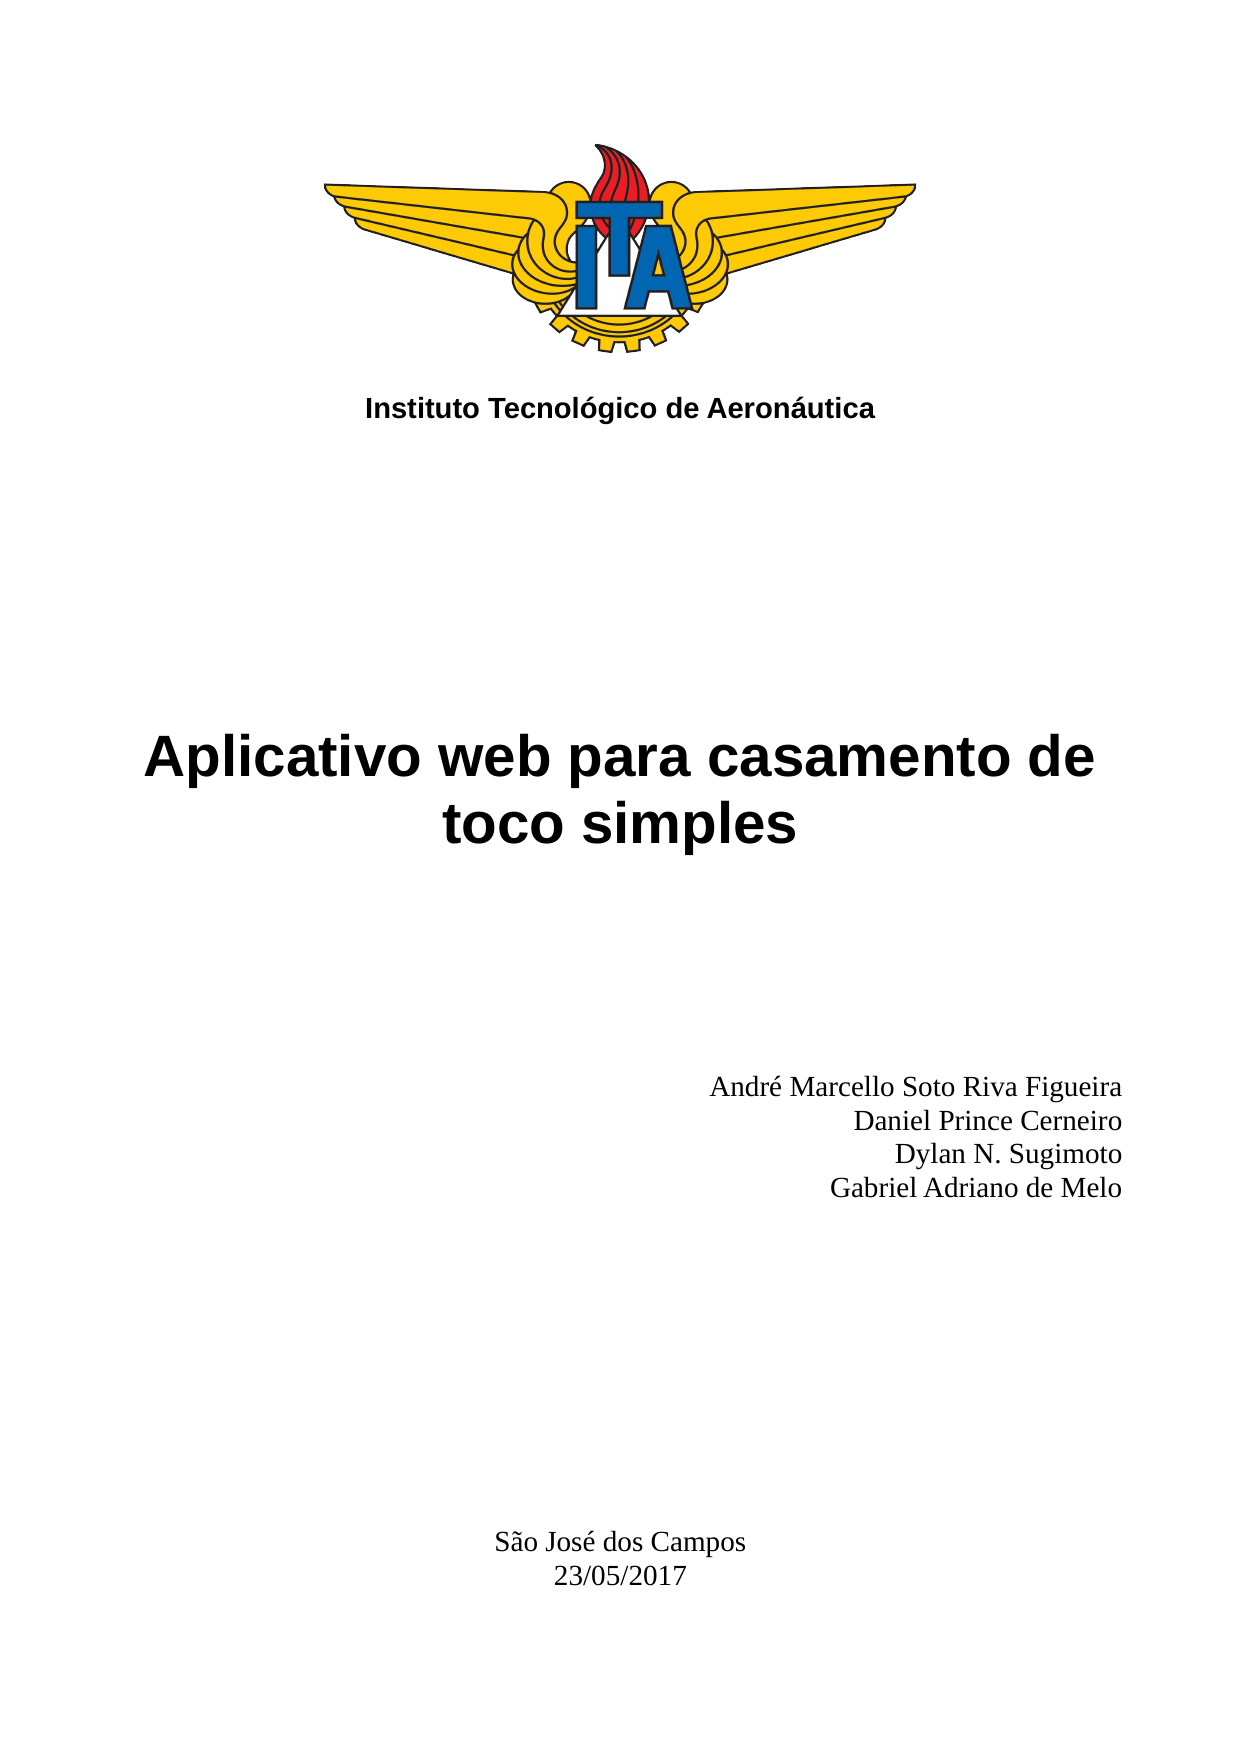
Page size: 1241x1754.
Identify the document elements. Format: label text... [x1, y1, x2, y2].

text 23/05/2017 [118, 1558, 1122, 1592]
title Aplicativo web para casamento de toco simples [118, 721, 1122, 856]
picture [323, 143, 917, 354]
text Gabriel Adriano de Melo [118, 1170, 1122, 1203]
text Dylan N. Sugimoto [118, 1136, 1122, 1170]
text São José dos Campos [118, 1524, 1122, 1558]
subtitle Instituto Tecnológico de Aeronáutica [118, 392, 1122, 425]
text Daniel Prince Cerneiro [118, 1103, 1122, 1136]
text André Marcello Soto Riva Figueira [118, 1069, 1122, 1103]
